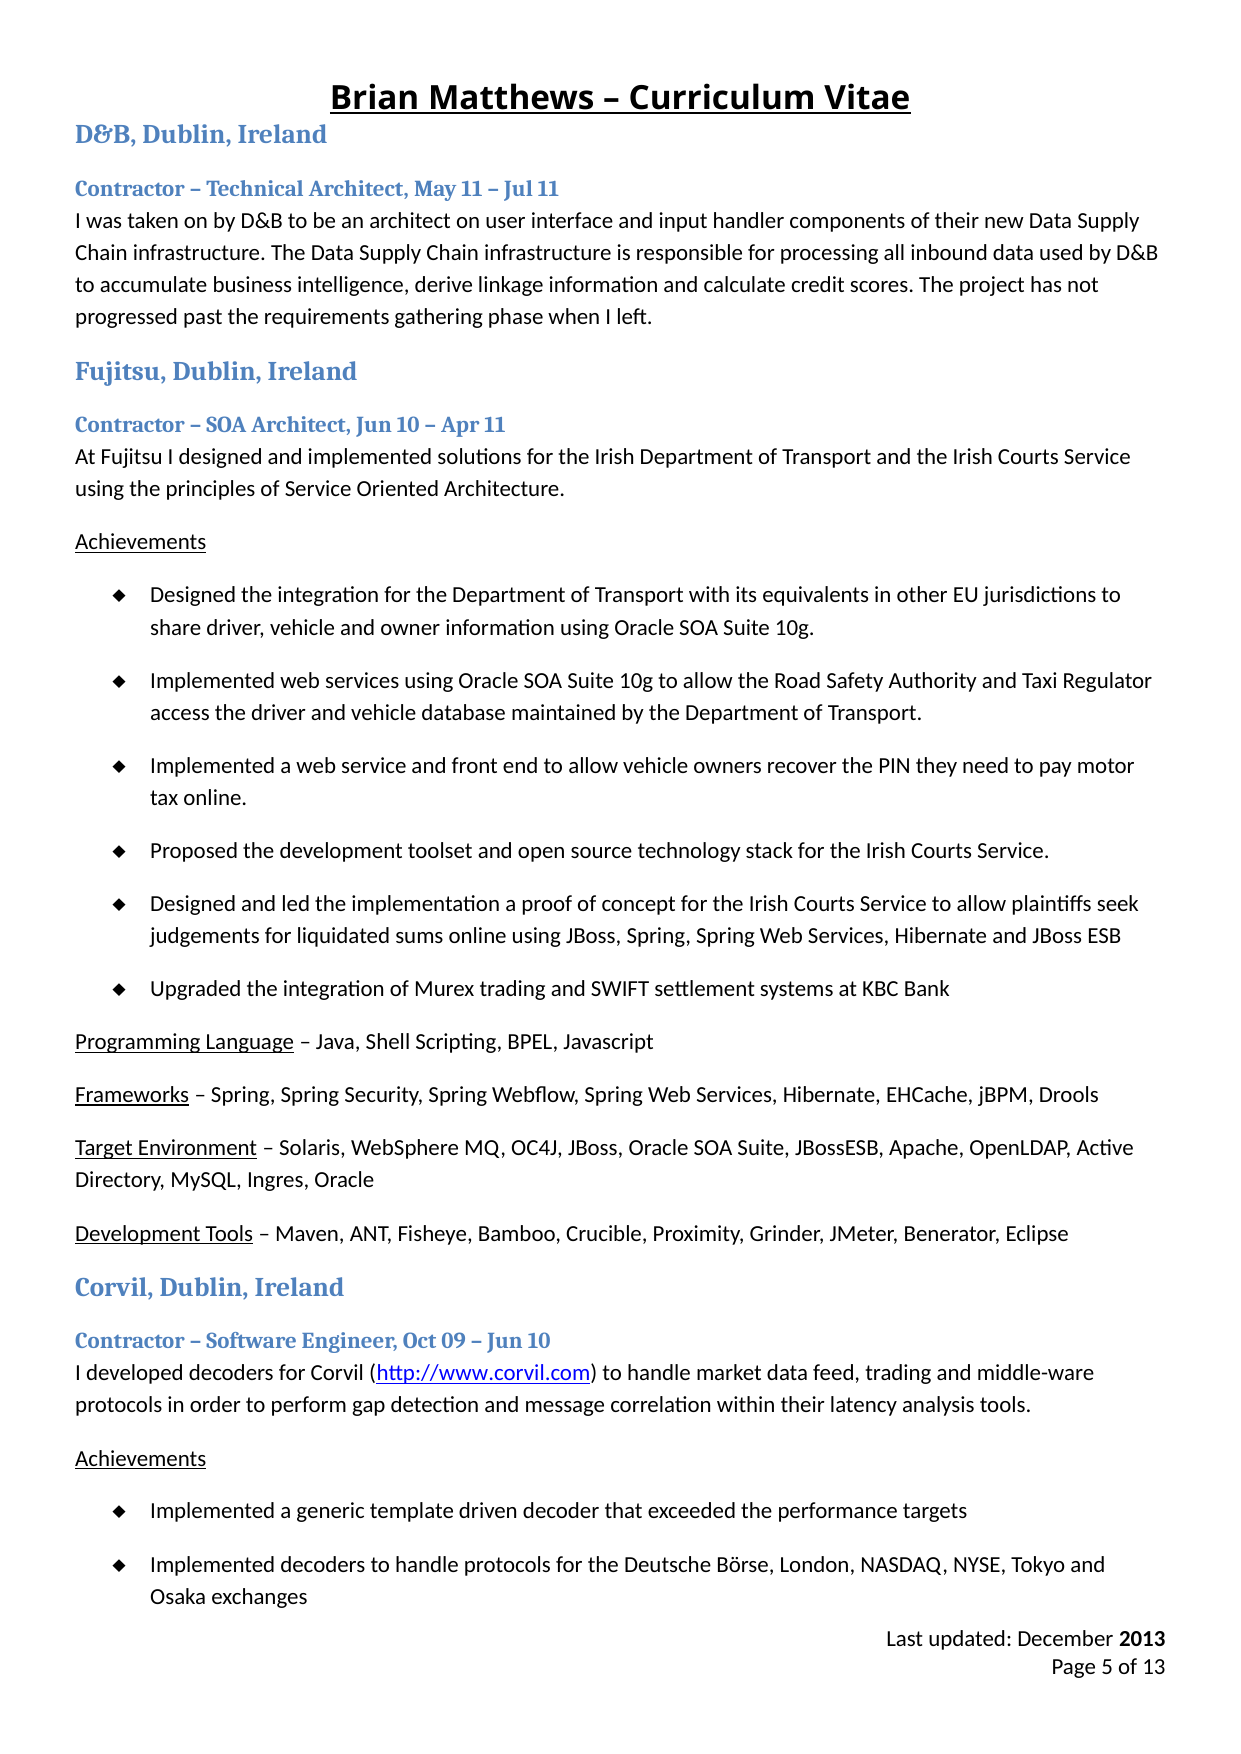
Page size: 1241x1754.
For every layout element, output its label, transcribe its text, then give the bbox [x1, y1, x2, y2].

subtitle Contractor – Technical Architect, May 11 – Jul 11 [75, 176, 1165, 202]
text At Fujitsu I designed and implemented solutions for the Irish Department of Transport and the Irish Courts Service using the principles of Service Oriented Architecture. [75, 442, 1165, 502]
text Target Environment – Solaris, WebSphere MQ, OC4J, JBoss, Oracle SOA Suite, JBossESB, Apache, OpenLDAP, Active Directory, MySQL, Ingres, Oracle [75, 1133, 1165, 1194]
list Implemented web services using Oracle SOA Suite 10g to allow the Road Safety Authority and Taxi Regulator access the driver and vehicle database maintained by the Department of Transport. [112, 666, 1165, 726]
text Achievements [75, 1444, 1165, 1472]
subtitle Contractor – SOA Architect, Jun 10 – Apr 11 [75, 412, 1165, 438]
list Designed and led the implementation a proof of concept for the Irish Courts Service to allow plaintiffs seek judgements for liquidated sums online using JBoss, Spring, Spring Web Services, Hibernate and JBoss ESB [112, 889, 1165, 949]
list Implemented a generic template driven decoder that exceeded the performance targets [112, 1497, 1165, 1525]
subtitle Contractor – Software Engineer, Oct 09 – Jun 10 [75, 1328, 1165, 1354]
list Proposed the development toolset and open source technology stack for the Irish Courts Service. [112, 836, 1165, 864]
subtitle Corvil, Dublin, Ireland [75, 1272, 1165, 1303]
subtitle Fujitsu, Dublin, Ireland [75, 356, 1165, 387]
text I developed decoders for Corvil (http://www.corvil.com) to handle market data feed, trading and middle-ware protocols in order to perform gap detection and message correlation within their latency analysis tools. [75, 1358, 1165, 1419]
list Designed the integration for the Department of Transport with its equivalents in other EU jurisdictions to share driver, vehicle and owner information using Oracle SOA Suite 10g. [112, 581, 1165, 641]
text Development Tools – Maven, ANT, Fisheye, Bamboo, Crucible, Proximity, Grinder, JMeter, Benerator, Eclipse [75, 1219, 1165, 1247]
text Programming Language – Java, Shell Scripting, BPEL, Javascript [75, 1027, 1165, 1055]
text Frameworks – Spring, Spring Security, Spring Webflow, Spring Web Services, Hibernate, EHCache, jBPM, Drools [75, 1080, 1165, 1108]
subtitle D&B, Dublin, Ireland [75, 119, 1165, 150]
text I was taken on by D&B to be an architect on user interface and input handler components of their new Data Supply Chain infrastructure. The Data Supply Chain infrastructure is responsible for processing all inbound data used by D&B to accumulate business intelligence, derive linkage information and calculate credit scores. The project has not progressed past the requirements gathering phase when I left. [75, 206, 1165, 331]
list Upgraded the integration of Murex trading and SWIFT settlement systems at KBC Bank [112, 974, 1165, 1002]
list Implemented a web service and front end to allow vehicle owners recover the PIN they need to pay motor tax online. [112, 751, 1165, 811]
list Implemented decoders to handle protocols for the Deutsche Börse, London, NASDAQ, NYSE, Tokyo and Osaka exchanges [112, 1550, 1165, 1610]
text Achievements [75, 527, 1165, 556]
